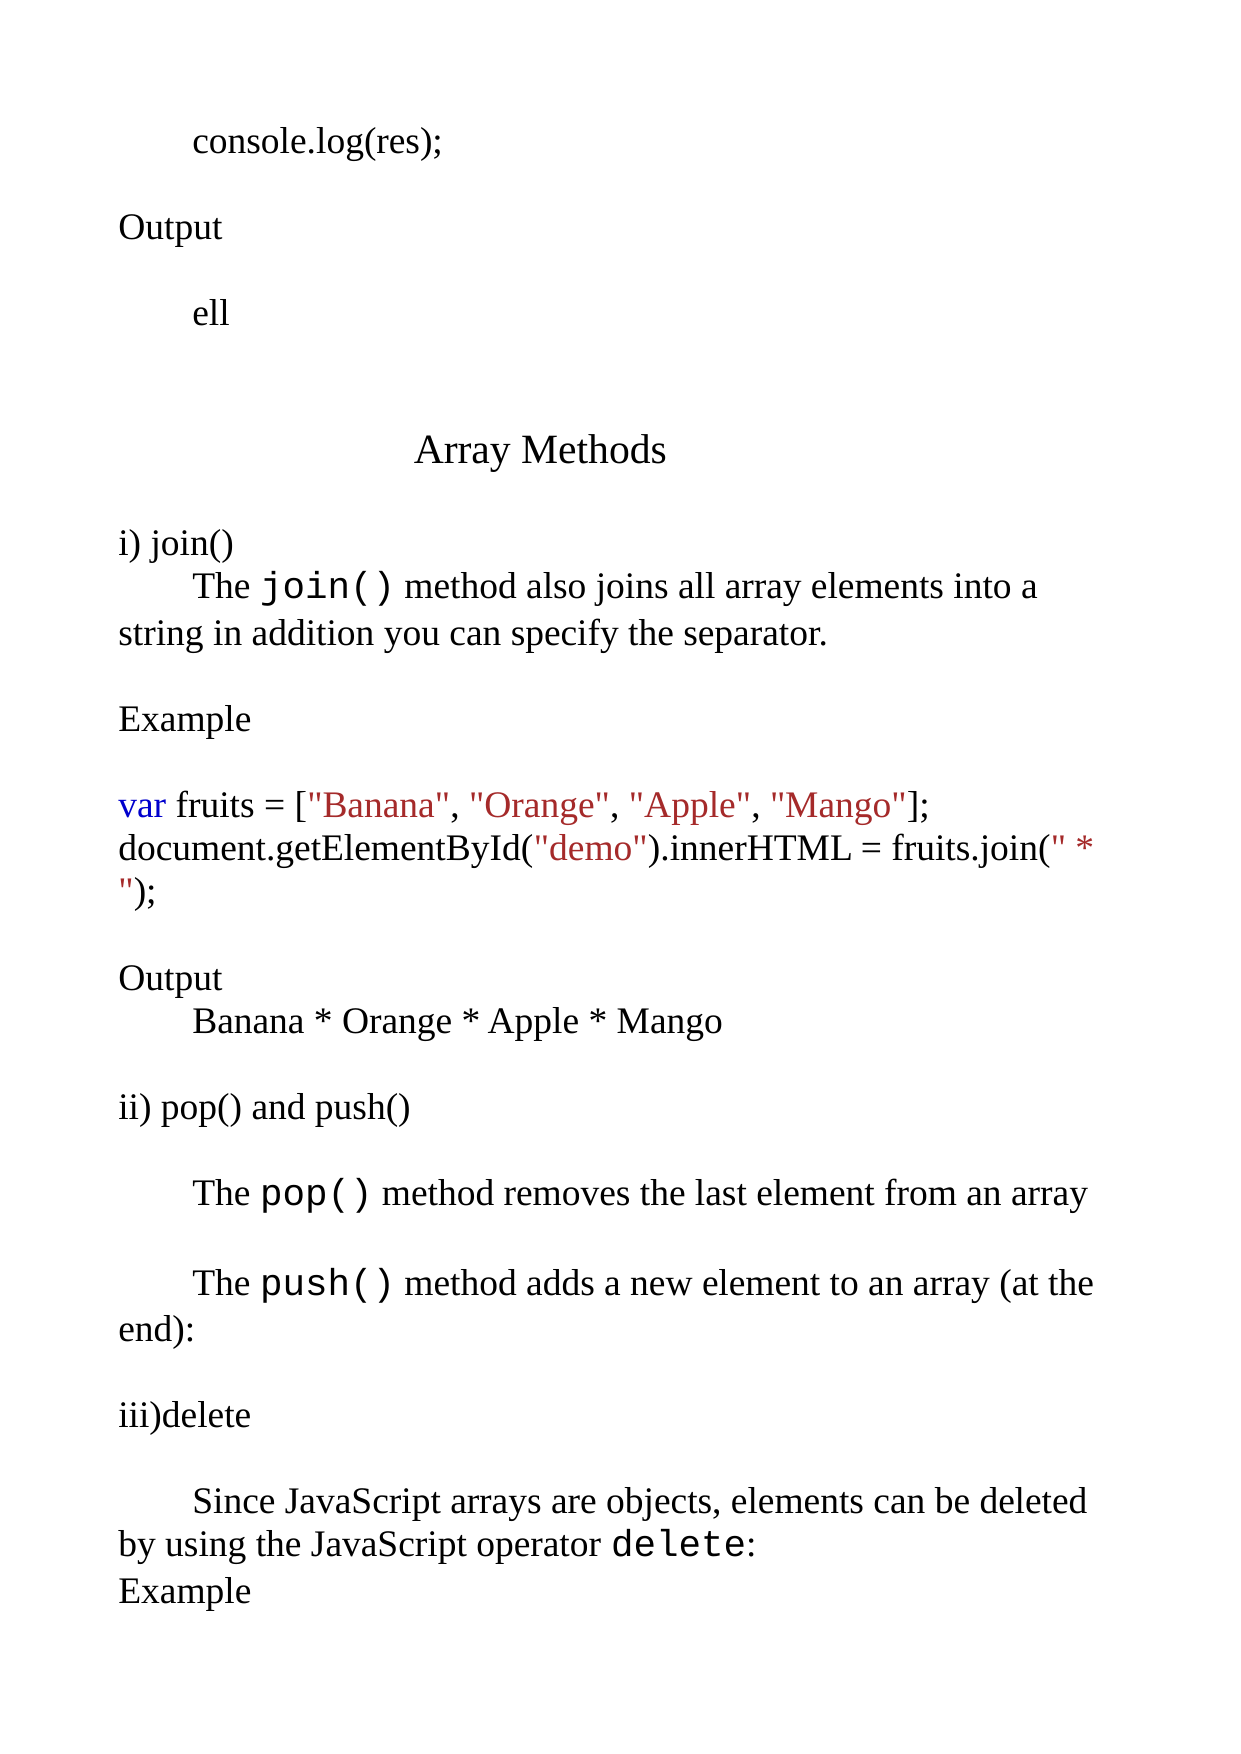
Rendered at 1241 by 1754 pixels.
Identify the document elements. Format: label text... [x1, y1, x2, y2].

text ii) pop() and push() [411, 1084, 1122, 1127]
text The join() method also joins all array elements into a string in addition you can specify the separator. [395, 564, 1122, 653]
text Banana * Orange * Apple * Mango [723, 998, 1122, 1041]
text Output [222, 204, 1122, 247]
text Example [251, 1568, 1122, 1611]
text i) join() [234, 521, 1122, 564]
text The push() method adds a new element to an array (at the end): [118, 1260, 1122, 1349]
text Since JavaScript arrays are objects, elements can be deleted by using the JavaScript operator delete: [746, 1479, 1122, 1568]
text ell [229, 291, 1122, 334]
text iii)delete [118, 1392, 1122, 1436]
text The join() method also joins all array elements into a string in addition you can specify the separator. [118, 607, 260, 653]
text The pop() method removes the last element from an array [372, 1171, 1122, 1217]
text Example [251, 696, 1122, 739]
text var fruits = ["Banana", "Orange", "Apple", "Mango"]; document.getElementById("demo").innerHTML = fruits.join(" * "); [118, 782, 1122, 912]
text console.log(res); [443, 118, 1122, 161]
text Output [222, 955, 1122, 998]
text Array Methods [667, 425, 1122, 473]
